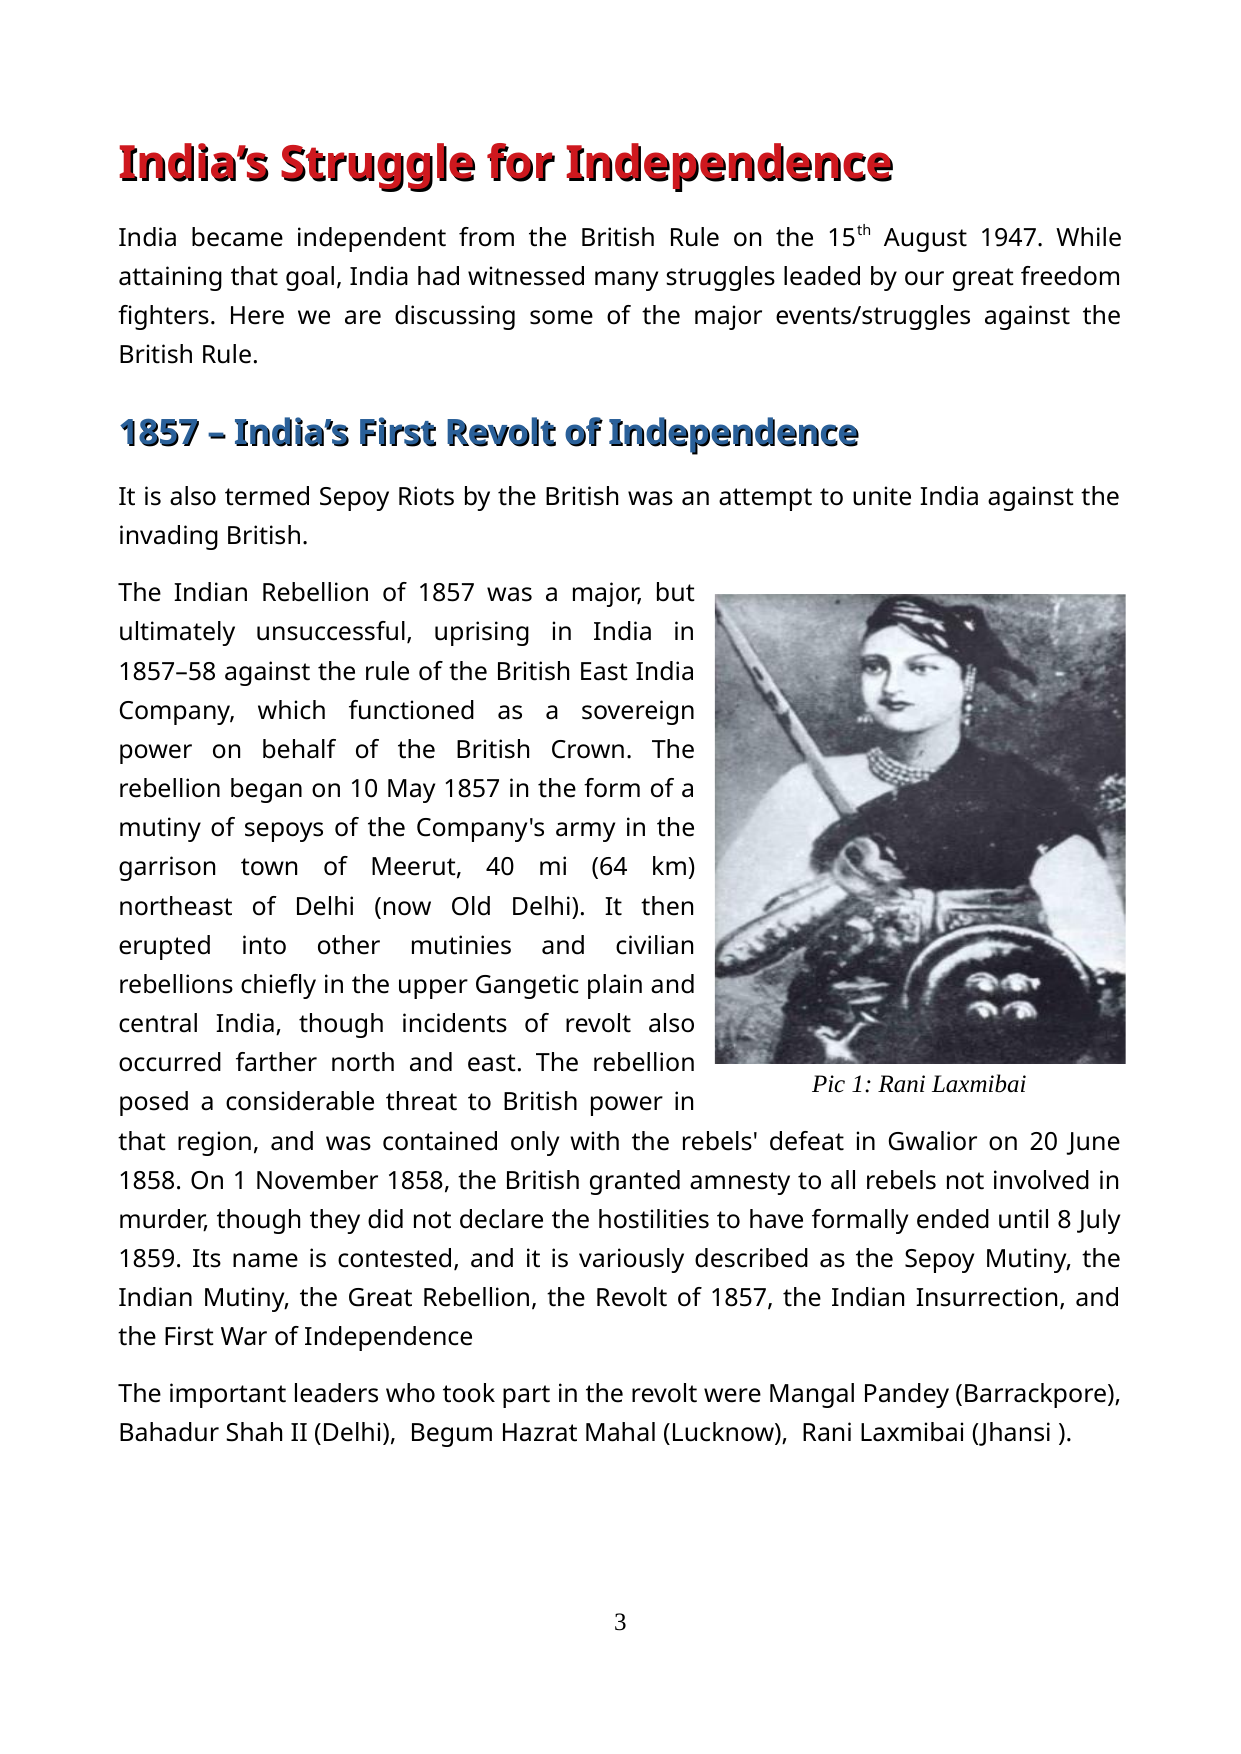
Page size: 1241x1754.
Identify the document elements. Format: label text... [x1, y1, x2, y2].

text It is also termed Sepoy Riots by the British was an attempt to unite India against the invading British. [118, 479, 1122, 552]
subtitle 1857 – India’s First Revolt of Independence [118, 407, 1122, 454]
text The Indian Rebellion of 1857 was a major, but ultimately unsuccessful, uprising in India in 1857–58 against the rule of the British East India Company, which functioned as a sovereign power on behalf of the British Crown. The rebellion began on 10 May 1857 in the form of a mutiny of sepoys of the Company's army in the garrison town of Meerut, 40 mi (64 km) northeast of Delhi (now Old Delhi). It then erupted into other mutinies and civilian rebellions chiefly in the upper Gangetic plain and central India, though incidents of revolt also occurred farther north and east. The rebellion posed a considerable threat to British power in that region, and was contained only with the rebels' defeat in Gwalior on 20 June 1858. On 1 November 1858, the British granted amnesty to all rebels not involved in murder, though they did not declare the hostilities to have formally ended until 8 July 1859. Its name is contested, and it is variously described as the Sepoy Mutiny, the Indian Mutiny, the Great Rebellion, the Revolt of 1857, the Indian Insurrection, and the First War of Independence [118, 575, 1126, 1353]
text Pic 1: Rani Laxmibai [715, 1064, 1126, 1098]
text India became independent from the British Rule on the 15th August 1947. While attaining that goal, India had witnessed many struggles leaded by our great freedom fighters. Here we are discussing some of the major events/struggles against the British Rule. [118, 219, 1122, 371]
text India’s Struggle for Independence [118, 130, 1122, 192]
text The important leaders who took part in the revolt were Mangal Pandey (Barrackpore), Bahadur Shah II (Delhi), Begum Hazrat Mahal (Lucknow), Rani Laxmibai (Jhansi ). [118, 1376, 1122, 1449]
picture [714, 594, 1126, 1064]
